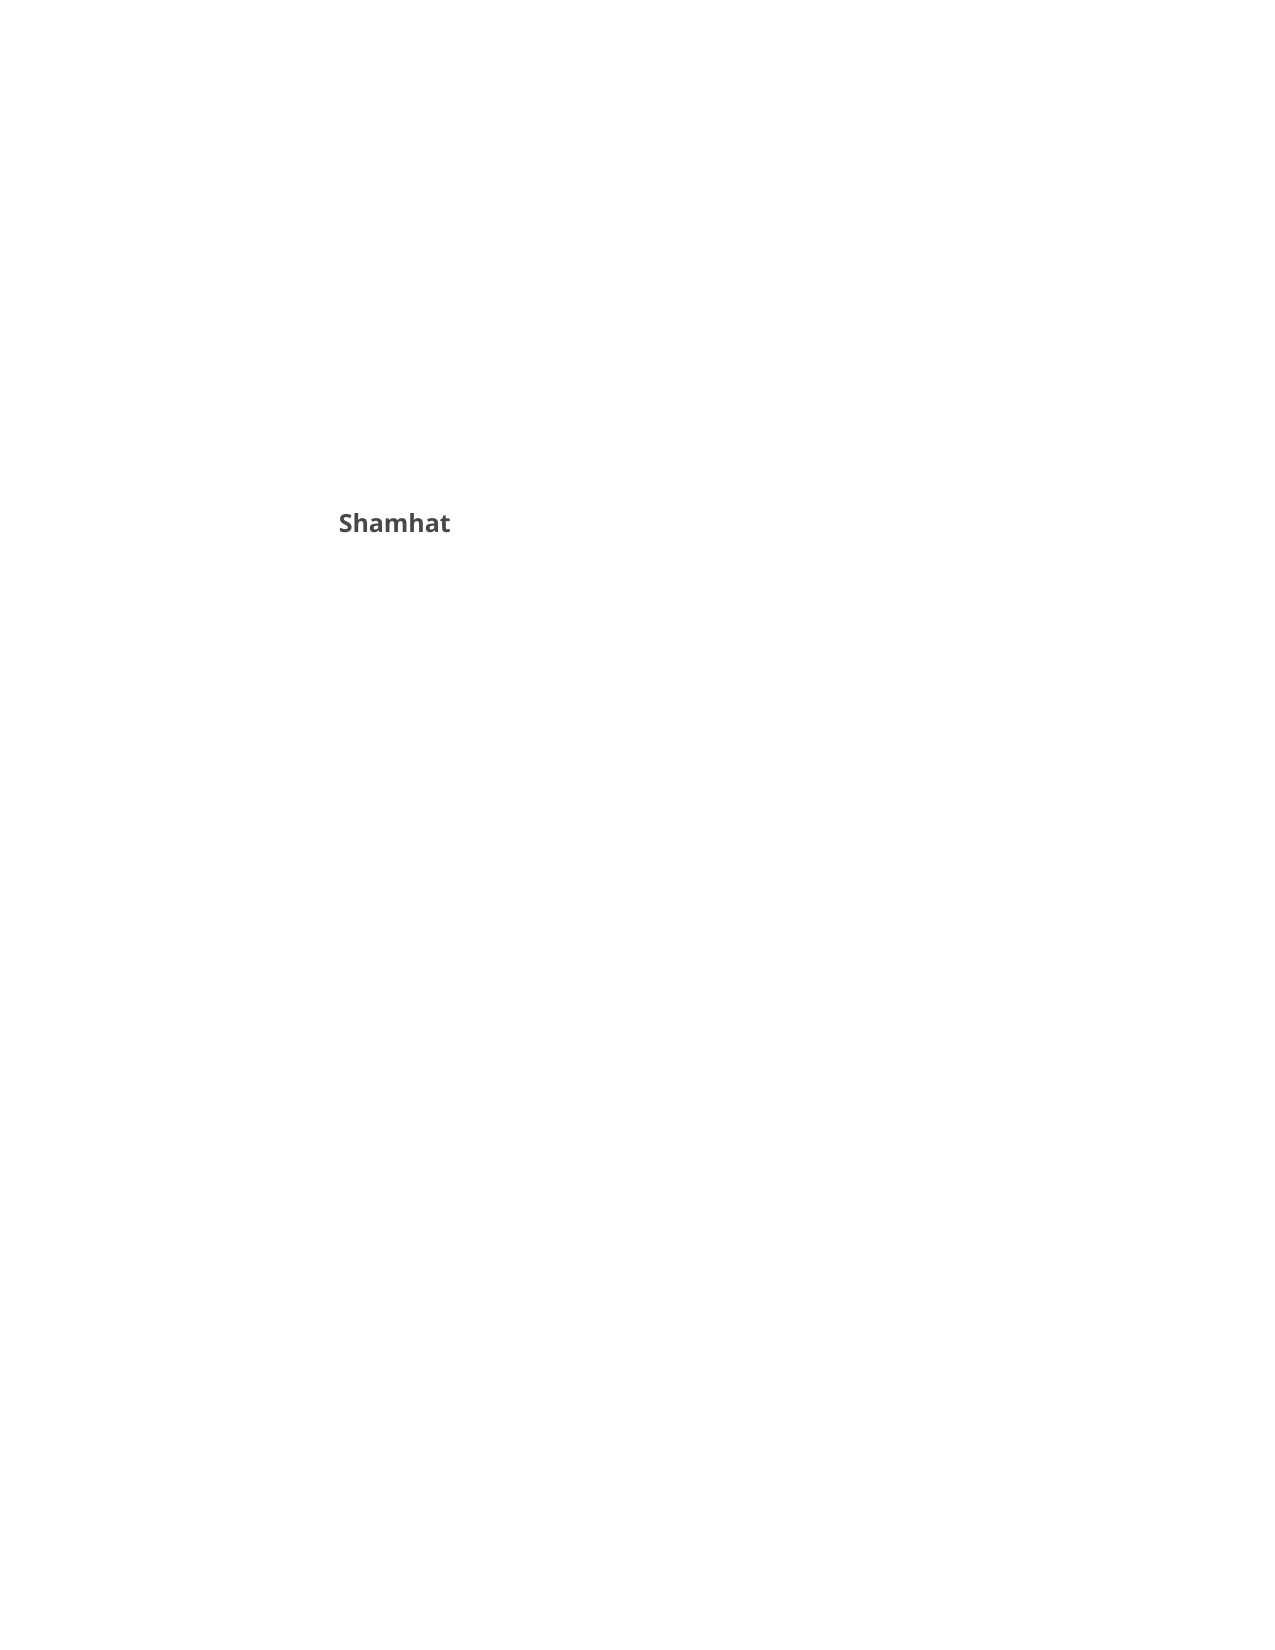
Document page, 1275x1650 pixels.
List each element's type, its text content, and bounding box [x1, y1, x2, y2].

text let your head be clean, wash yourself with water! [118, 732, 1157, 770]
text LOVE- Well it exists for others but she sees things as a poly nature. And she loves herself more than anything anyone else could create. [118, 1307, 1157, 1422]
text Now you, Gilgamesh, let your belly be full! [118, 540, 1157, 578]
text let a wife delight in your embrace. How do they approach- [118, 808, 1157, 923]
text Do they want to be remembered? What for? - For loving the whole galaxy baby. For being everything everyone wanted. Favorite Quote- Shamhat [118, 386, 1157, 540]
text Attend to the little one who holds onto your hand, [118, 770, 1157, 808]
text dance in circles day and night! [118, 655, 1157, 693]
text [118, 1460, 1157, 1498]
text of each day make a party, [118, 617, 1157, 655]
text Waht is their biggest accomplishment?- Look at all this- money, political influence, massive following. [118, 118, 1157, 233]
text Let your clothes be sparkling clean, [118, 693, 1157, 732]
text AMBITION – full of it basking in it, using sex to drive other to their best selves. [118, 1192, 1157, 1268]
text Be happy day and night, [118, 578, 1157, 617]
text Power?- They have tons of it. And cultivate it as a tool for their ultimate pleasure dome. They realize that one cannot have all pleasure all the time. There must be levels of it. They use this power to enforce the correct usage of their stuff. No one OD's on the yaga cause they only get as much as she knows is good for em. [118, 923, 1157, 1153]
text What is their idead of perfect happinesss?- This is it. They've done it. They only thing they would like is to be able to slip away and explore. To undo the hooks. [118, 233, 1157, 386]
